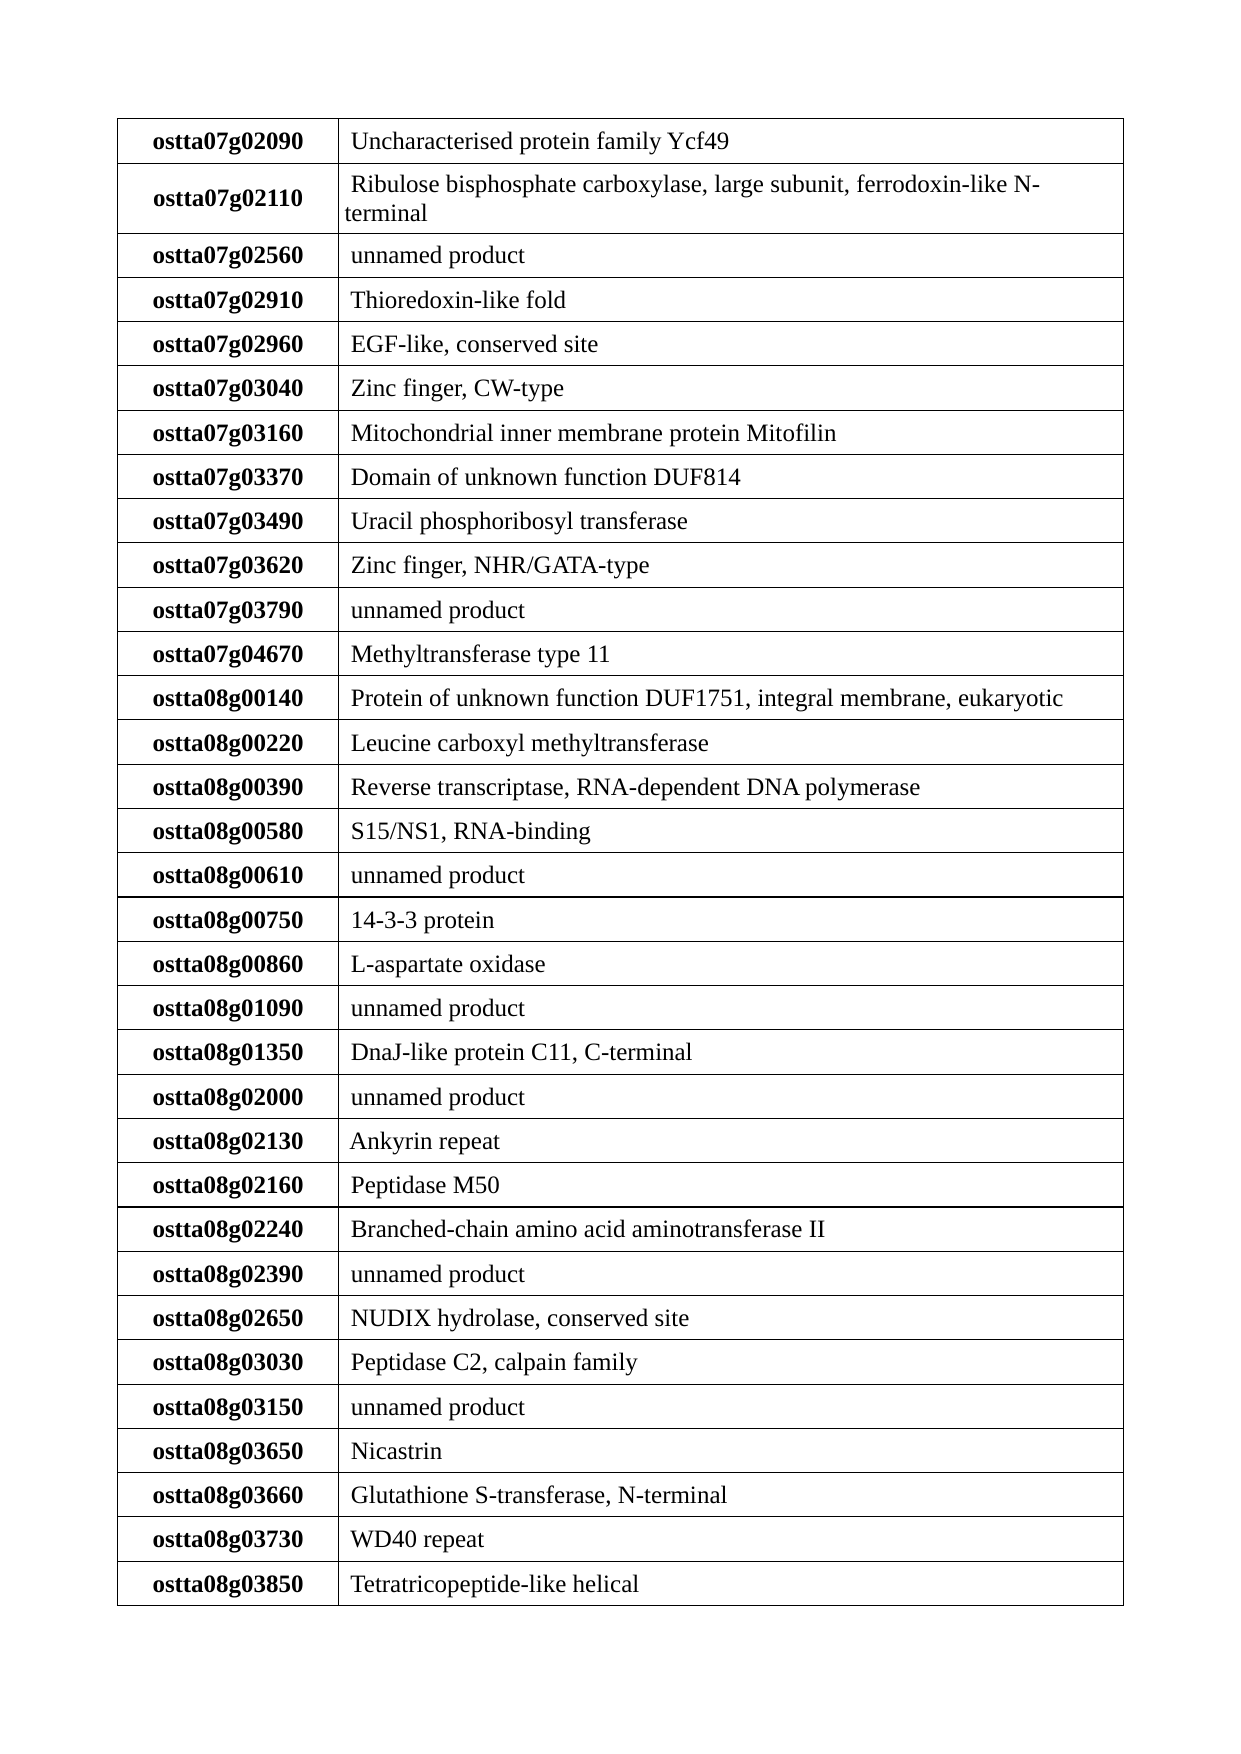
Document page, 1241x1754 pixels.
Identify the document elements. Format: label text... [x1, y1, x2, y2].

table_cell Mitochondrial inner membrane protein Mitofilin [339, 411, 1123, 454]
table_cell [1124, 163, 1240, 232]
table_cell ostta08g00220 [118, 720, 338, 764]
table_cell Uncharacterised protein family Ycf49 [339, 119, 1123, 162]
table_cell [1124, 719, 1240, 764]
table_cell ostta07g02910 [118, 278, 338, 321]
table_cell [1124, 1251, 1240, 1295]
table_cell unnamed product [339, 853, 1123, 896]
table_cell [1124, 1206, 1240, 1251]
table_cell ostta08g02390 [118, 1252, 338, 1295]
table_cell [1124, 410, 1240, 454]
table_cell unnamed product [339, 588, 1123, 631]
table_cell Ankyrin repeat [339, 1119, 1123, 1162]
table_cell ostta07g02560 [118, 234, 338, 277]
table_cell Tetratricopeptide-like helical [339, 1562, 1123, 1605]
table_cell [1124, 1339, 1240, 1383]
table_cell ostta07g02960 [118, 322, 338, 365]
table_cell ostta07g03790 [118, 588, 338, 631]
table_cell ostta07g03620 [118, 543, 338, 587]
table_cell Glutathione S-transferase, N-terminal [339, 1473, 1123, 1516]
table_cell ostta07g03490 [118, 499, 338, 542]
table_cell [1124, 631, 1240, 675]
table_cell Ribulose bisphosphate carboxylase, large subunit, ferrodoxin-like N-terminal [339, 164, 1123, 232]
table_cell ostta07g03160 [118, 411, 338, 454]
table_cell Domain of unknown function DUF814 [339, 455, 1123, 498]
table_cell [1124, 365, 1240, 409]
table_cell Peptidase M50 [339, 1163, 1123, 1206]
table_cell ostta08g02650 [118, 1296, 338, 1339]
table_cell ostta08g00140 [118, 676, 338, 719]
table_cell [1124, 896, 1240, 941]
table_cell EGF-like, conserved site [339, 322, 1123, 365]
table_cell ostta08g03650 [118, 1429, 338, 1472]
table_cell Protein of unknown function DUF1751, integral membrane, eukaryotic [339, 676, 1123, 719]
table_cell [1124, 587, 1240, 631]
table_cell Nicastrin [339, 1429, 1123, 1472]
table_cell [1124, 321, 1240, 365]
table_cell [1124, 1561, 1240, 1605]
table_cell Peptidase C2, calpain family [339, 1340, 1123, 1383]
table_cell [1124, 675, 1240, 719]
table_cell [1124, 1428, 1240, 1472]
table_cell ostta08g03150 [118, 1385, 338, 1428]
table_cell [1124, 1295, 1240, 1339]
table_cell unnamed product [339, 1252, 1123, 1295]
table_cell Uracil phosphoribosyl transferase [339, 499, 1123, 542]
table_cell Leucine carboxyl methyltransferase [339, 720, 1123, 764]
table_cell ostta08g01350 [118, 1030, 338, 1073]
table_cell [1124, 498, 1240, 542]
table_cell Zinc finger, CW-type [339, 366, 1123, 409]
table_cell ostta08g00860 [118, 942, 338, 985]
table_cell ostta07g04670 [118, 632, 338, 675]
table_cell ostta07g02110 [118, 164, 338, 232]
table_cell unnamed product [339, 234, 1123, 277]
table_cell L-aspartate oxidase [339, 942, 1123, 985]
table_cell [1124, 985, 1240, 1029]
table_cell S15/NS1, RNA-binding [339, 809, 1123, 852]
table_cell [1124, 941, 1240, 985]
table_cell [1124, 1472, 1240, 1516]
table_cell [1124, 1118, 1240, 1162]
table_cell ostta08g01090 [118, 986, 338, 1029]
table_cell DnaJ-like protein C11, C-terminal [339, 1030, 1123, 1073]
table_cell [1124, 233, 1240, 277]
table_cell [1124, 1074, 1240, 1118]
table_cell ostta08g00390 [118, 765, 338, 808]
table_cell ostta08g02240 [118, 1208, 338, 1251]
table_cell [1124, 542, 1240, 587]
table_cell [1124, 808, 1240, 852]
table_cell ostta08g02160 [118, 1163, 338, 1206]
table_cell ostta07g03370 [118, 455, 338, 498]
table_cell ostta08g03660 [118, 1473, 338, 1516]
table_cell ostta08g03850 [118, 1562, 338, 1605]
table_cell unnamed product [339, 986, 1123, 1029]
table_cell ostta08g02000 [118, 1075, 338, 1118]
table_cell [1124, 1384, 1240, 1428]
table_cell NUDIX hydrolase, conserved site [339, 1296, 1123, 1339]
table_cell [1124, 1516, 1240, 1561]
table_cell Thioredoxin-like fold [339, 278, 1123, 321]
table_cell ostta08g03030 [118, 1340, 338, 1383]
table_cell ostta08g00580 [118, 809, 338, 852]
table_cell Branched-chain amino acid aminotransferase II [339, 1208, 1123, 1251]
table_cell ostta08g00750 [118, 898, 338, 941]
table_cell Zinc finger, NHR/GATA-type [339, 543, 1123, 587]
table_cell [1124, 852, 1240, 896]
table_cell [1124, 454, 1240, 498]
table_cell ostta08g03730 [118, 1517, 338, 1561]
table_cell [1124, 1162, 1240, 1206]
table_cell Reverse transcriptase, RNA-dependent DNA polymerase [339, 765, 1123, 808]
table_cell [1124, 277, 1240, 321]
table_cell [1124, 118, 1240, 162]
table_cell ostta08g00610 [118, 853, 338, 896]
table_cell WD40 repeat [339, 1517, 1123, 1561]
table_cell ostta08g02130 [118, 1119, 338, 1162]
table_cell ostta07g02090 [118, 119, 338, 162]
table_cell Methyltransferase type 11 [339, 632, 1123, 675]
table_cell 14-3-3 protein [339, 898, 1123, 941]
table_cell unnamed product [339, 1385, 1123, 1428]
table_cell [1124, 1029, 1240, 1073]
table_cell ostta07g03040 [118, 366, 338, 409]
table_cell [1124, 764, 1240, 808]
table_cell unnamed product [339, 1075, 1123, 1118]
